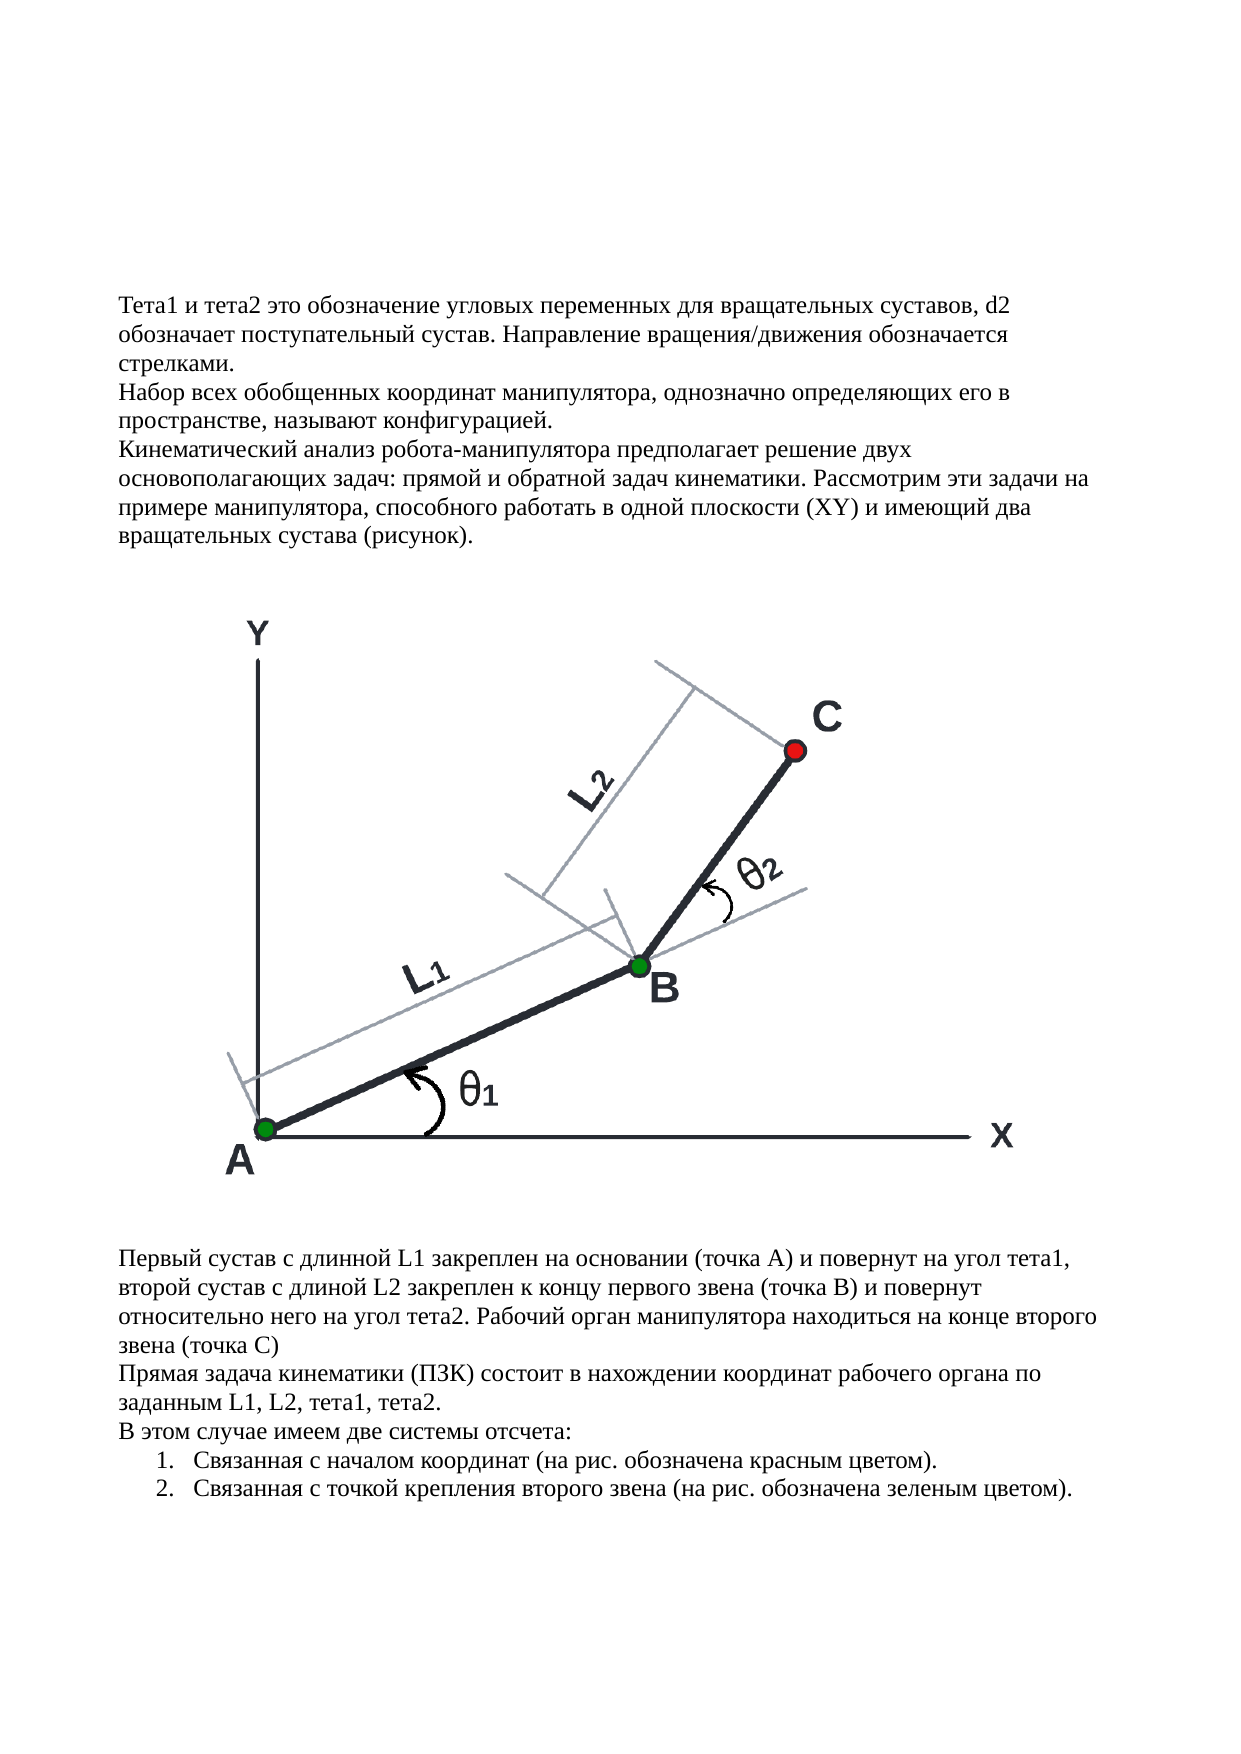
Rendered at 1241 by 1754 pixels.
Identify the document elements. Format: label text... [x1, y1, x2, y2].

text Прямая задача кинематики (ПЗК) состоит в нахождении координат рабочего органа по заданным L1, L2, тета1, тета2. [118, 1358, 1122, 1416]
text В этом случае имеем две системы отсчета: [118, 1416, 1122, 1445]
text Тета1 и тета2 это обозначение угловых переменных для вращательных суставов, d2 обозначает поступательный сустав. Направление вращения/движения обозначается стрелками. [118, 291, 1122, 377]
list Связанная с началом координат (на рис. обозначена красным цветом). [156, 1445, 1122, 1473]
text Кинематический анализ робота-манипулятора предполагает решение двух основополагающих задач: прямой и обратной задач кинематики. Рассмотрим эти задачи на примере манипулятора, способного работать в одной плоскости (XY) и имеющий два вращательных сустава (рисунок). [118, 434, 1122, 549]
picture [176, 578, 1065, 1215]
text Первый сустав с длинной L1 закреплен на основании (точка A) и повернут на угол тета1, второй сустав с длиной L2 закреплен к концу первого звена (точка B) и повернут относительно него на угол тета2. Рабочий орган манипулятора находиться на конце второго звена (точка C) [118, 1243, 1122, 1358]
text Набор всех обобщенных координат манипулятора, однозначно определяющих его в пространстве, называют конфигурацией. [118, 377, 1122, 434]
list Связанная с точкой крепления второго звена (на рис. обозначена зеленым цветом). [156, 1473, 1122, 1502]
